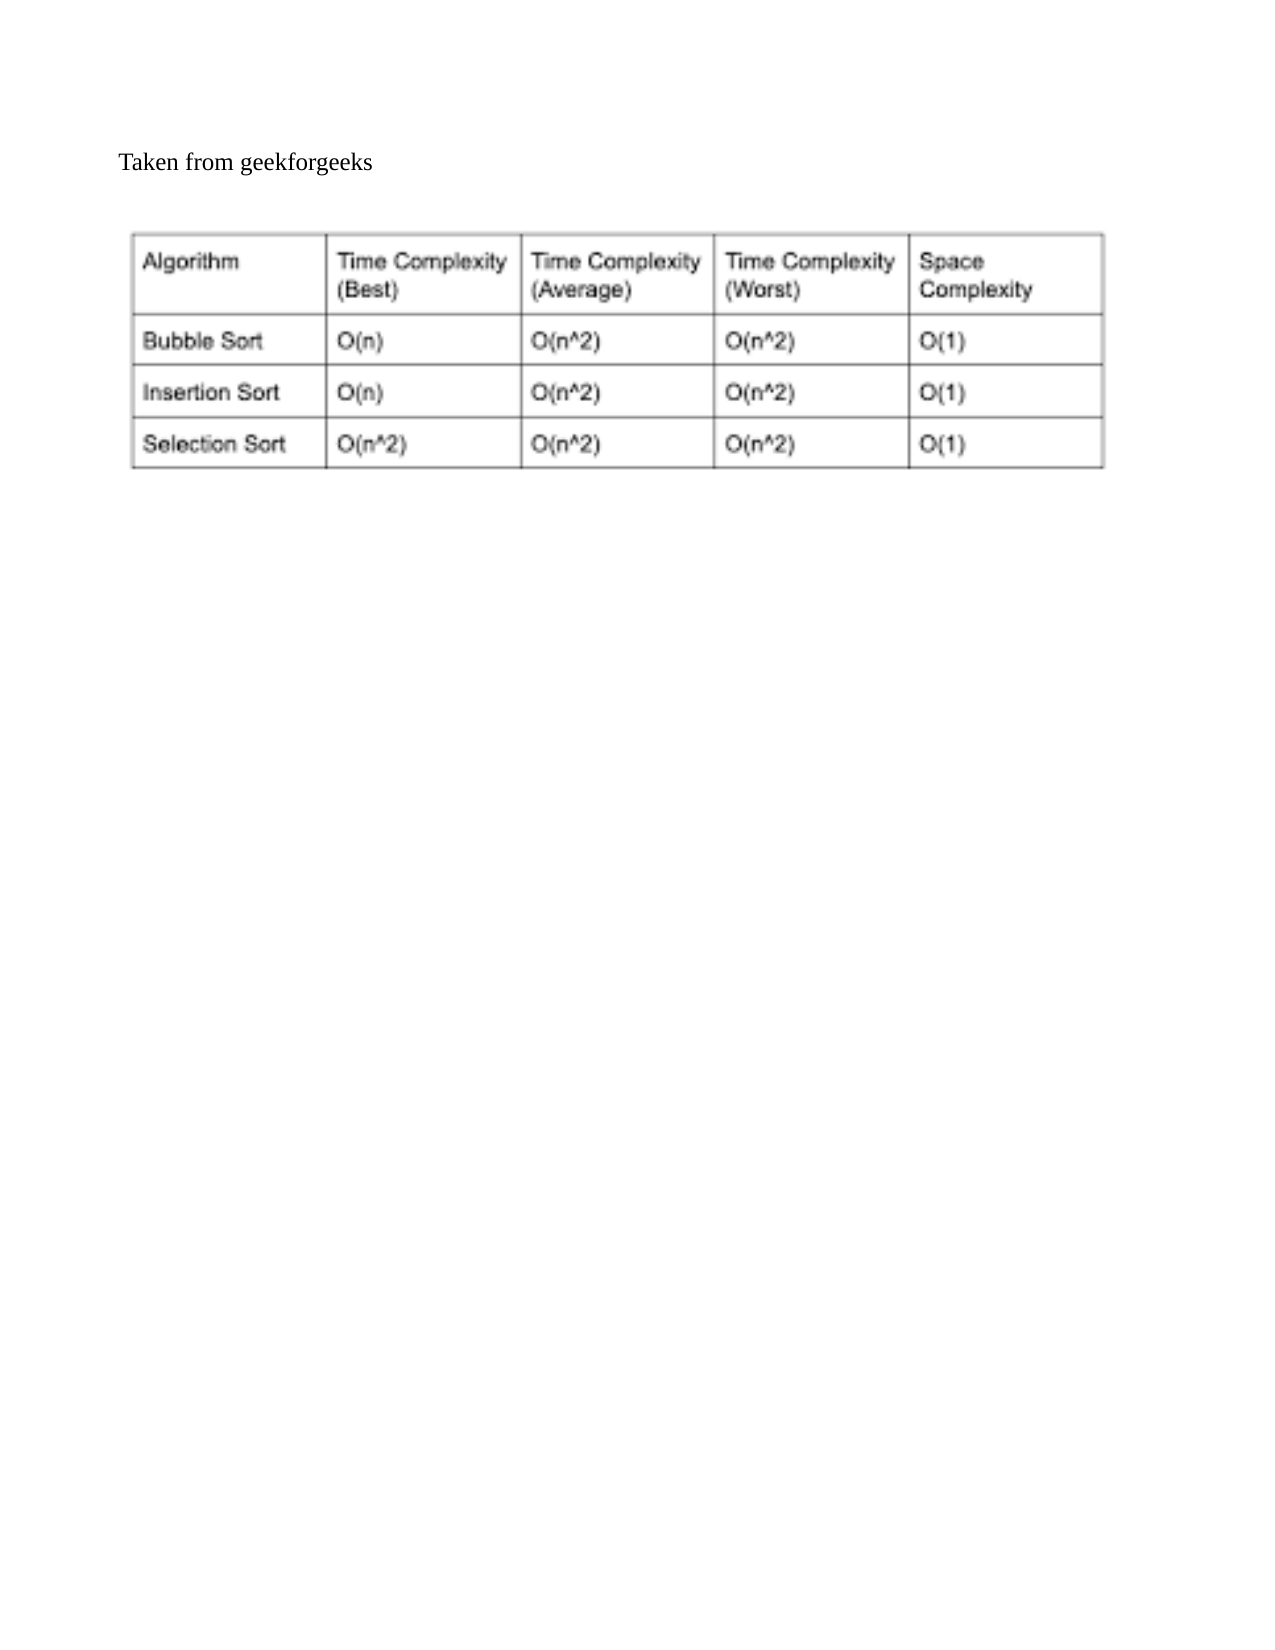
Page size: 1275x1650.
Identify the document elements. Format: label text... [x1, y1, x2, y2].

picture [70, 195, 1175, 512]
text Taken from geekforgeeks [118, 147, 1157, 176]
